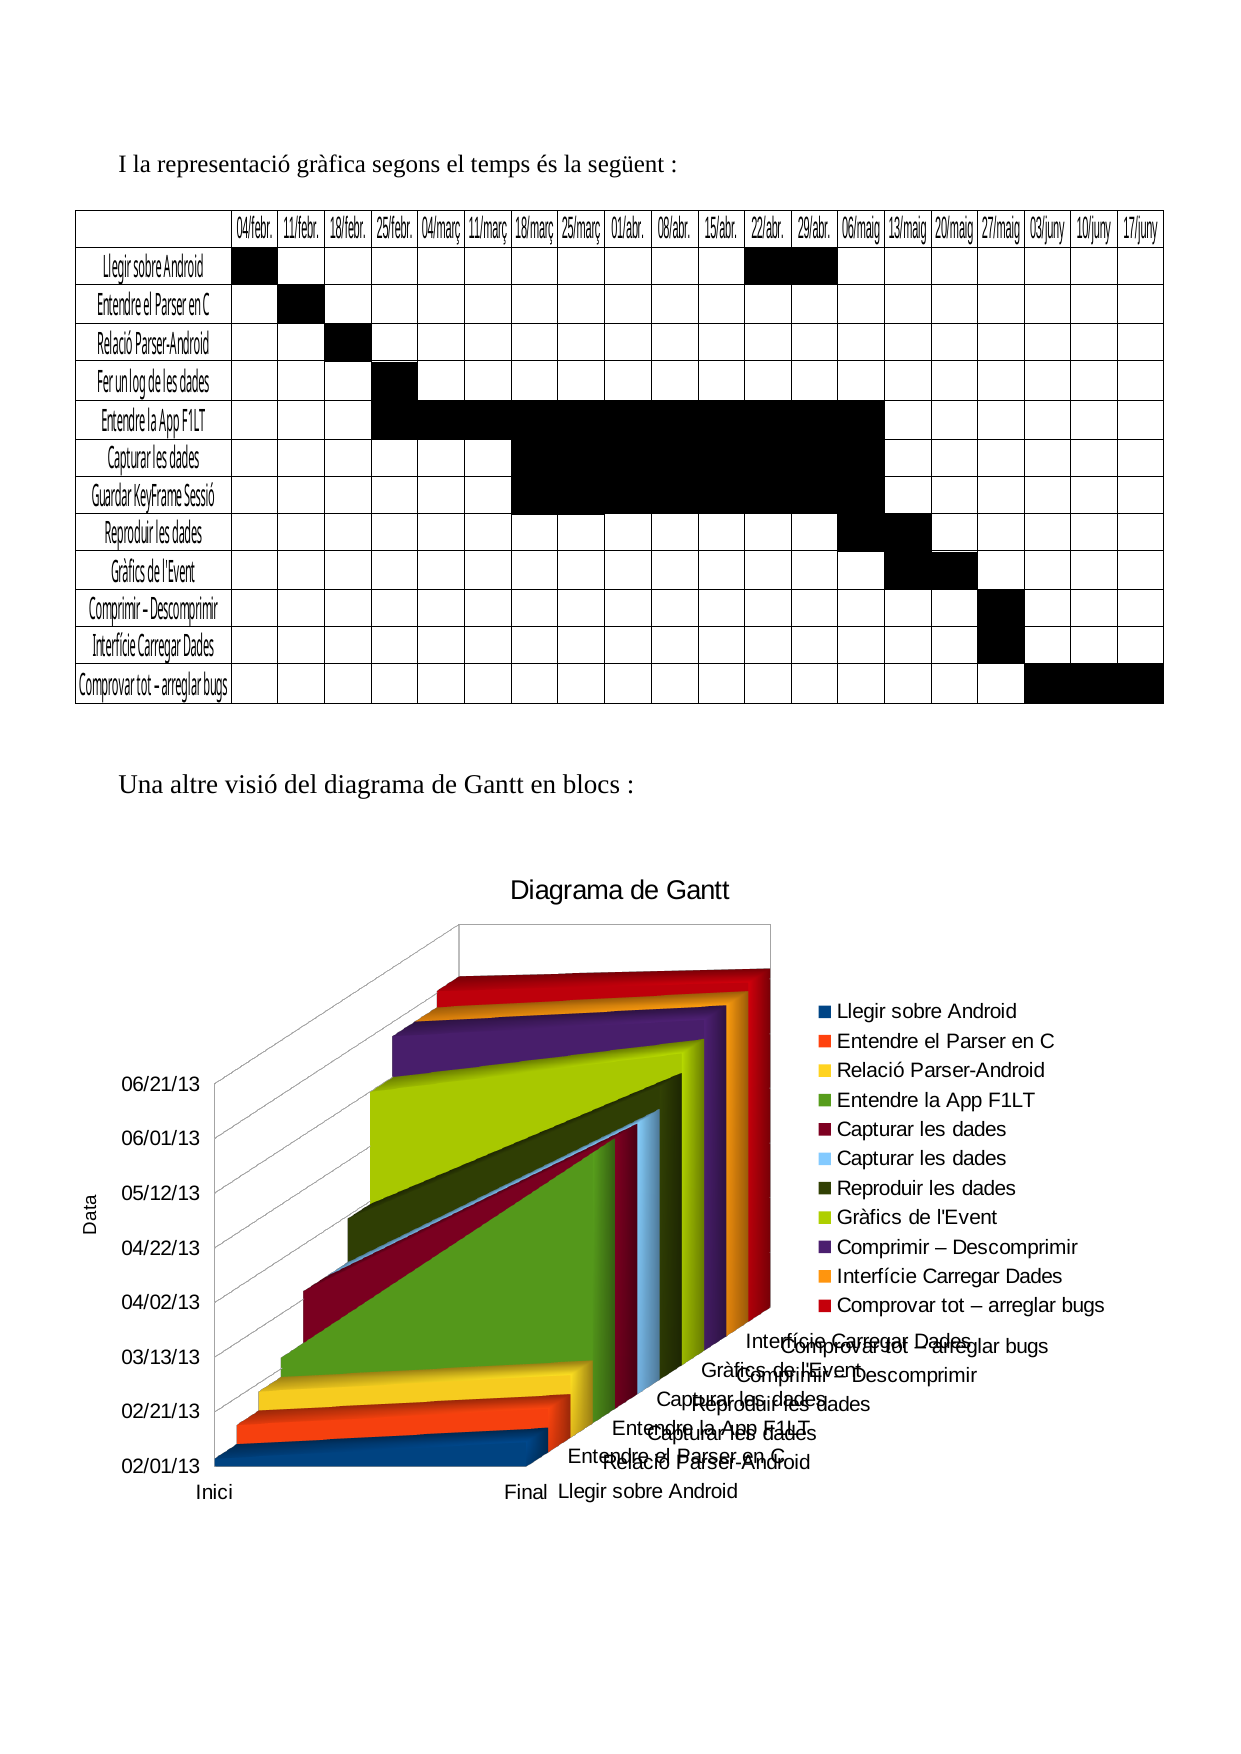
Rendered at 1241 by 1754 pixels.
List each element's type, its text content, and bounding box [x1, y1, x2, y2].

text Una altre visió del diagrama de Gantt en blocs : [118, 768, 1122, 799]
text I la representació gràfica segons el temps és la següent : [118, 149, 1122, 178]
